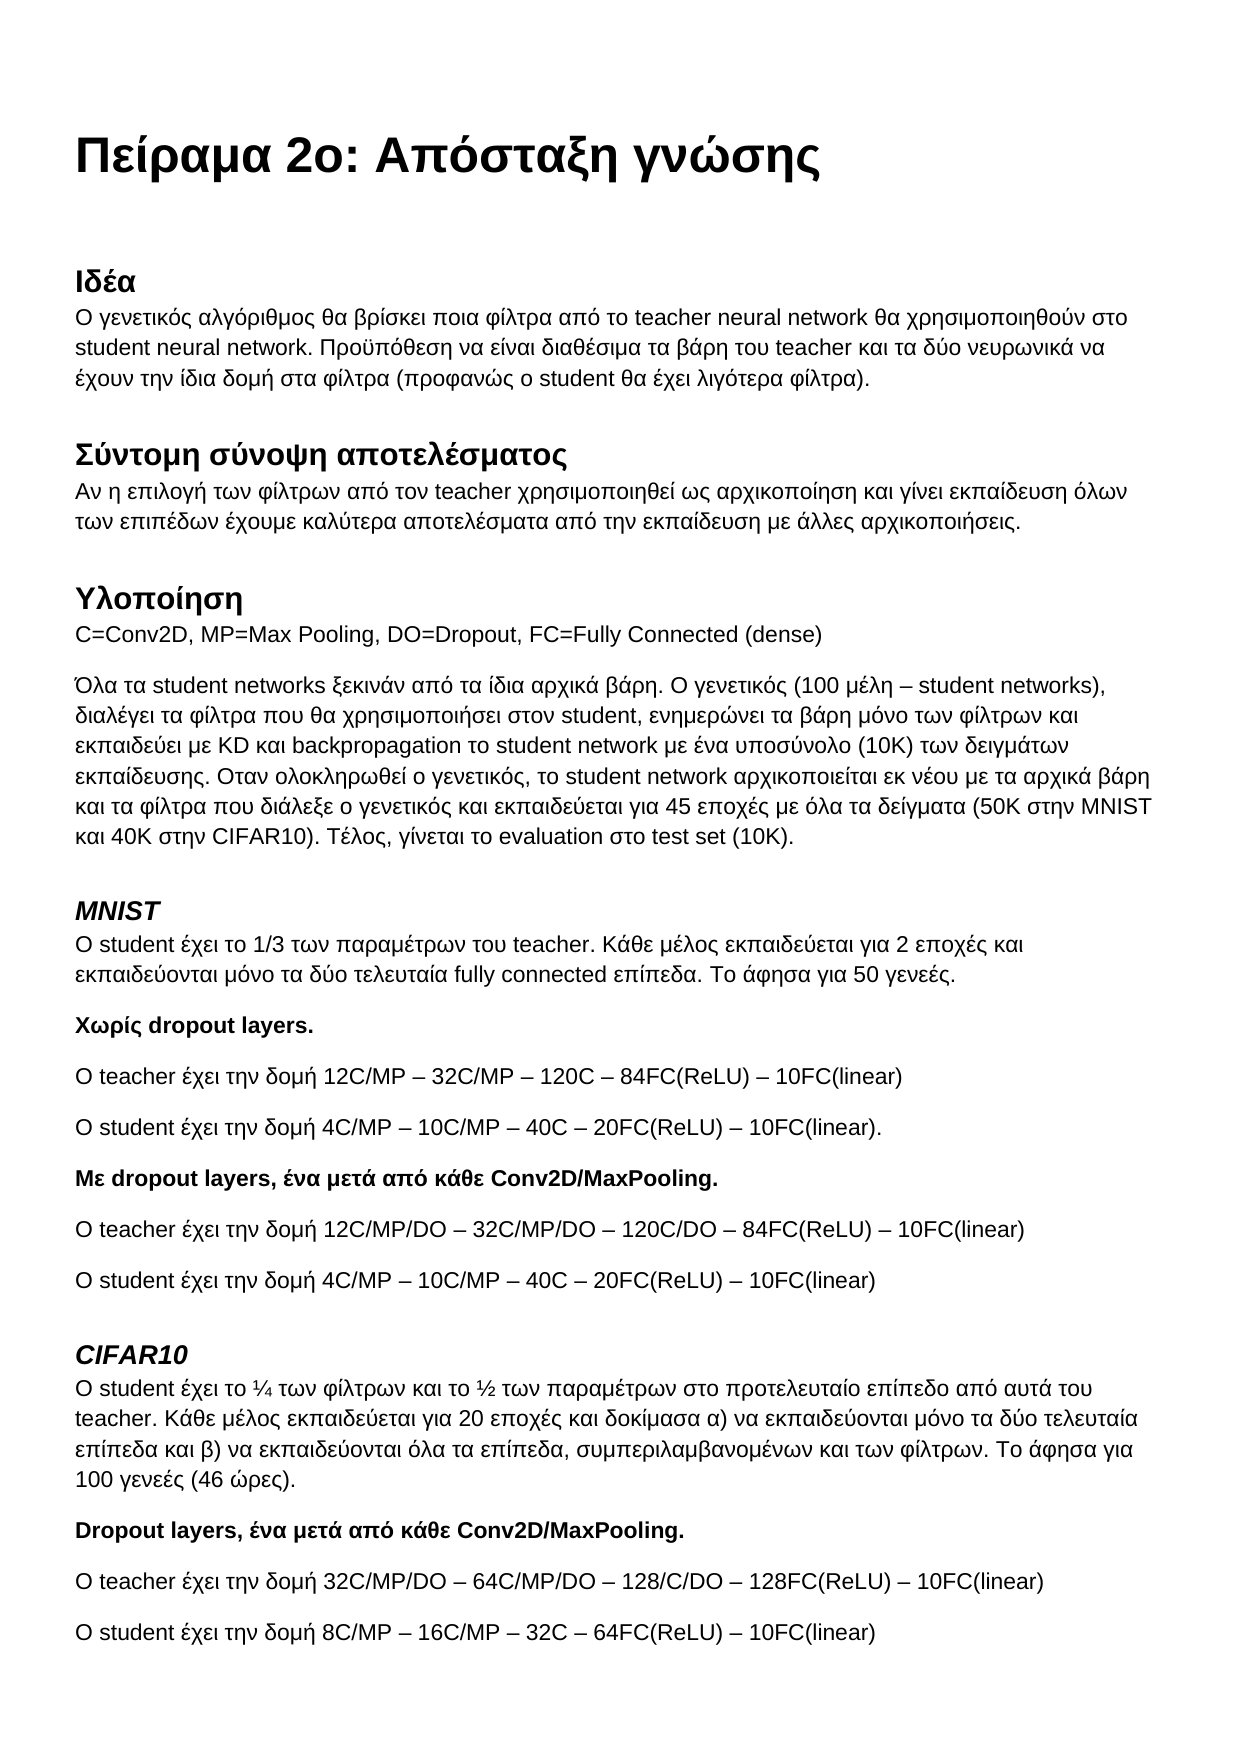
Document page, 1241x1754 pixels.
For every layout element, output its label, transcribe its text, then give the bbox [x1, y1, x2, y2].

text Όλα τα student networks ξεκινάν από τα ίδια αρχικά βάρη. Ο γενετικός (100 μέλη – student networks), διαλέγει τα φίλτρα που θα χρησιμοποιήσει στον student, ενημερώνει τα βάρη μόνο των φίλτρων και εκπαιδεύει με KD και backpropagation το student network με ένα υποσύνολο (10K) των δειγμάτων εκπαίδευσης. Οταν ολοκληρωθεί ο γενετικός, το student network αρχικοποιείται εκ νέου με τα αρχικά βάρη και τα φίλτρα που διάλεξε ο γενετικός και εκπαιδεύεται για 45 εποχές με όλα τα δείγματα (50Κ στην MNIST και 40K στην CIFAR10). Τέλος, γίνεται το evaluation στο test set (10Κ). [75, 672, 1165, 849]
text C=Conv2D, MP=Max Pooling, DO=Dropout, FC=Fully Connected (dense) [75, 621, 1165, 647]
text O student έχει την δομή 4C/MP – 10C/MP – 40C – 20FC(ReLU) – 10FC(linear) [75, 1267, 1165, 1294]
subtitle Ιδέα [75, 263, 1165, 299]
text Αν η επιλογή των φίλτρων από τον teacher χρησιμοποιηθεί ως αρχικοποίηση και γίνει εκπαίδευση όλων των επιπέδων έχουμε καλύτερα αποτελέσματα από την εκπαίδευση με άλλες αρχικοποιήσεις. [75, 478, 1165, 534]
subtitle MNIST [75, 895, 1165, 926]
text Ο student έχει το ¼ των φίλτρων και το ½ των παραμέτρων στο προτελευταίο επίπεδο από αυτά του teacher. Κάθε μέλος εκπαιδεύεται για 20 εποχές και δοκίμασα α) να εκπαιδεύονται μόνο τα δύο τελευταία επίπεδα και β) να εκπαιδεύονται όλα τα επίπεδα, συμπεριλαμβανομένων και των φίλτρων. Το άφησα για 100 γενεές (46 ώρες). [75, 1375, 1165, 1492]
text O teacher έχει την δομή 12C/MP – 32C/MP – 120C – 84FC(ReLU) – 10FC(linear) [75, 1063, 1165, 1089]
text Ο γενετικός αλγόριθμος θα βρίσκει ποια φίλτρα από το teacher neural network θα χρησιμοποιηθούν στο student neural network. Προϋπόθεση να είναι διαθέσιμα τα βάρη του teacher και τα δύο νευρωνικά να έχουν την ίδια δομή στα φίλτρα (προφανώς o student θα έχει λιγότερα φίλτρα). [75, 304, 1165, 391]
text O teacher έχει την δομή 12C/MP/DO – 32C/MP/DO – 120C/DO – 84FC(ReLU) – 10FC(linear) [75, 1216, 1165, 1243]
subtitle Υλοποίηση [75, 580, 1165, 616]
subtitle Σύντομη σύνοψη αποτελέσματος [75, 436, 1165, 472]
text Χωρίς dropout layers. [75, 1012, 1165, 1038]
text Με dropout layers, ένα μετά από κάθε Conv2D/MaxPooling. [75, 1165, 1165, 1192]
text O teacher έχει την δομή 32C/MP/DO – 64C/MP/DO – 128/C/DO – 128FC(ReLU) – 10FC(linear) [75, 1568, 1165, 1594]
subtitle Πείραμα 2ο: Απόσταξη γνώσης [75, 125, 1165, 182]
text Dropout layers, ένα μετά από κάθε Conv2D/MaxPooling. [75, 1517, 1165, 1543]
subtitle CIFAR10 [75, 1339, 1165, 1371]
text Ο student έχει το 1/3 των παραμέτρων του teacher. Κάθε μέλος εκπαιδεύεται για 2 εποχές και εκπαιδεύονται μόνο τα δύο τελευταία fully connected επίπεδα. Το άφησα για 50 γενεές. [75, 931, 1165, 987]
text O student έχει την δομή 4C/MP – 10C/MP – 40C – 20FC(ReLU) – 10FC(linear). [75, 1114, 1165, 1141]
text O student έχει την δομή 8C/MP – 16C/MP – 32C – 64FC(ReLU) – 10FC(linear) [75, 1619, 1165, 1645]
